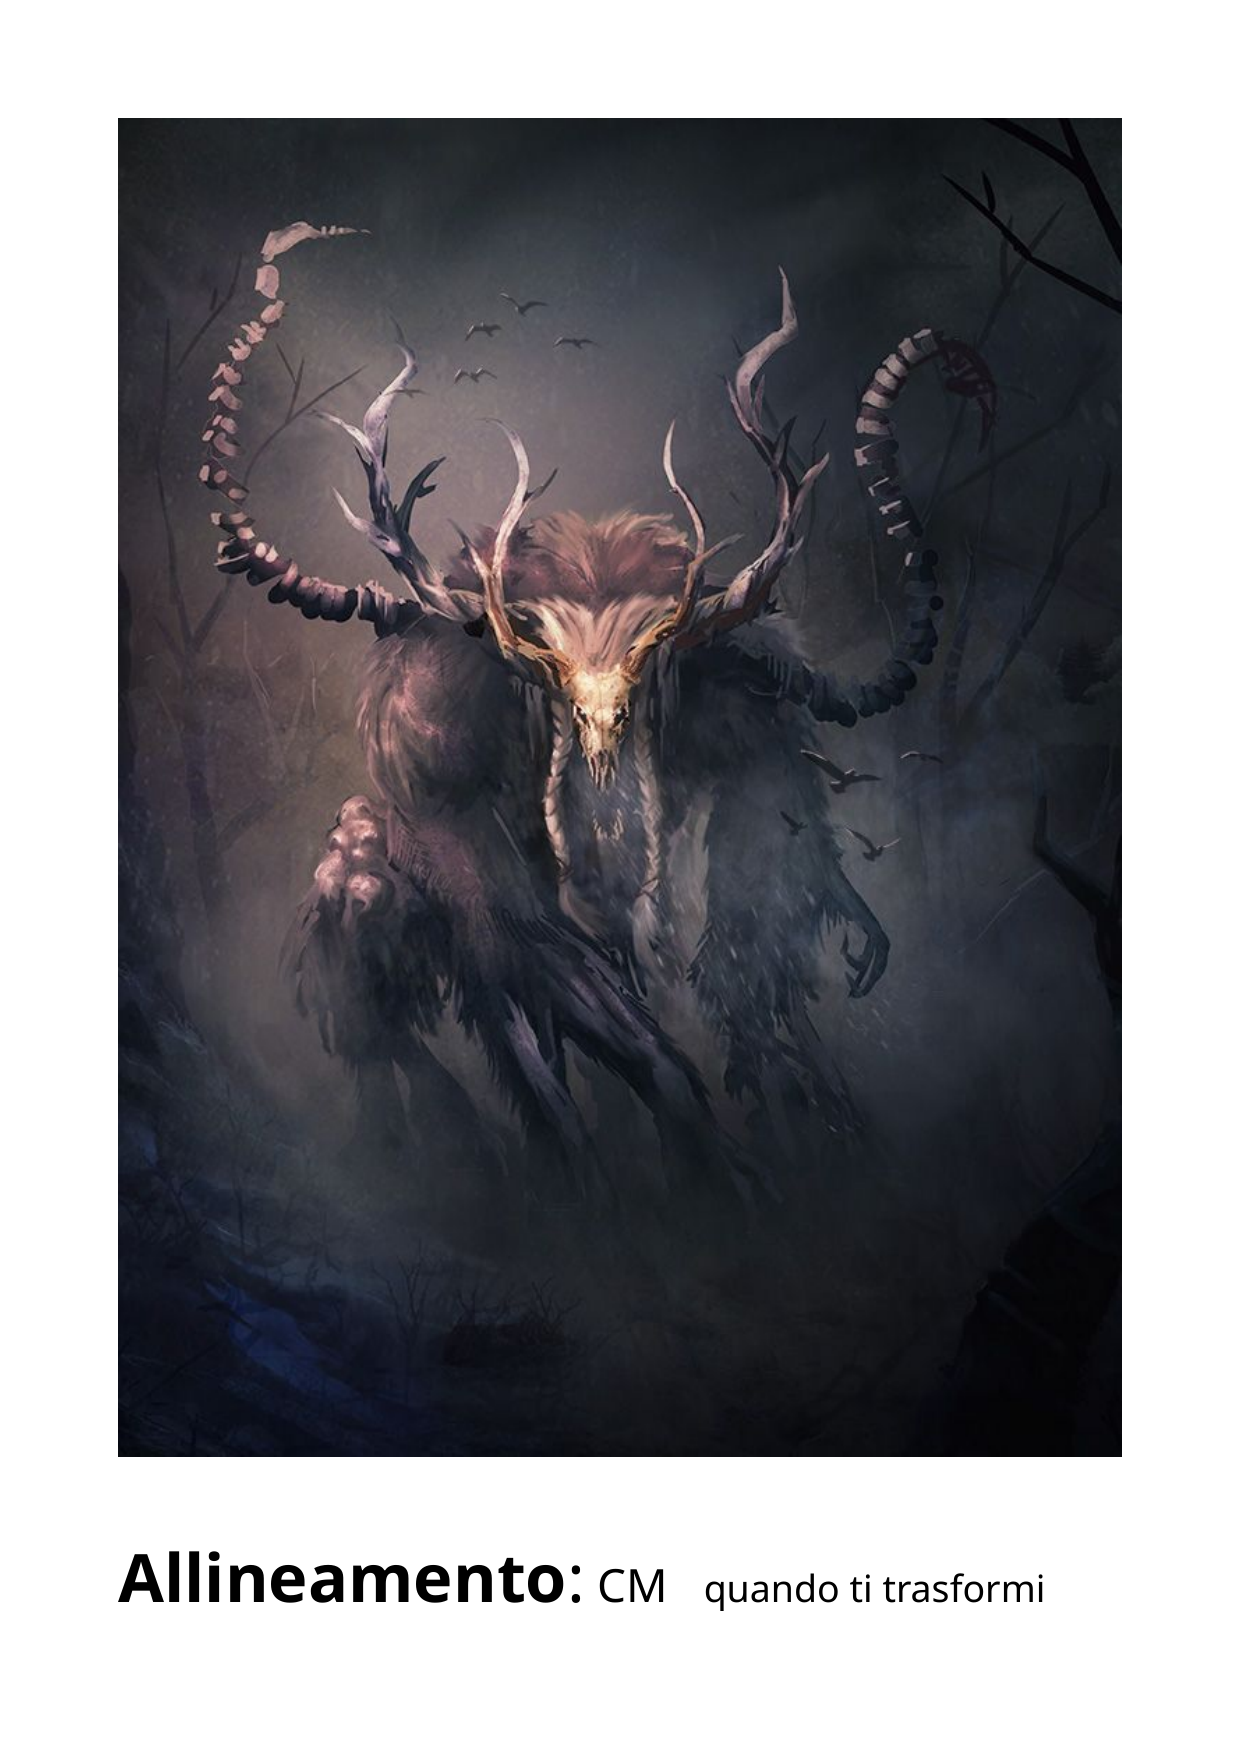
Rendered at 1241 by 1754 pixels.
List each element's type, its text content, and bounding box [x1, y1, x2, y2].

text Allineamento: CM quando ti trasformi [118, 1469, 1122, 1622]
picture [118, 118, 1122, 1457]
